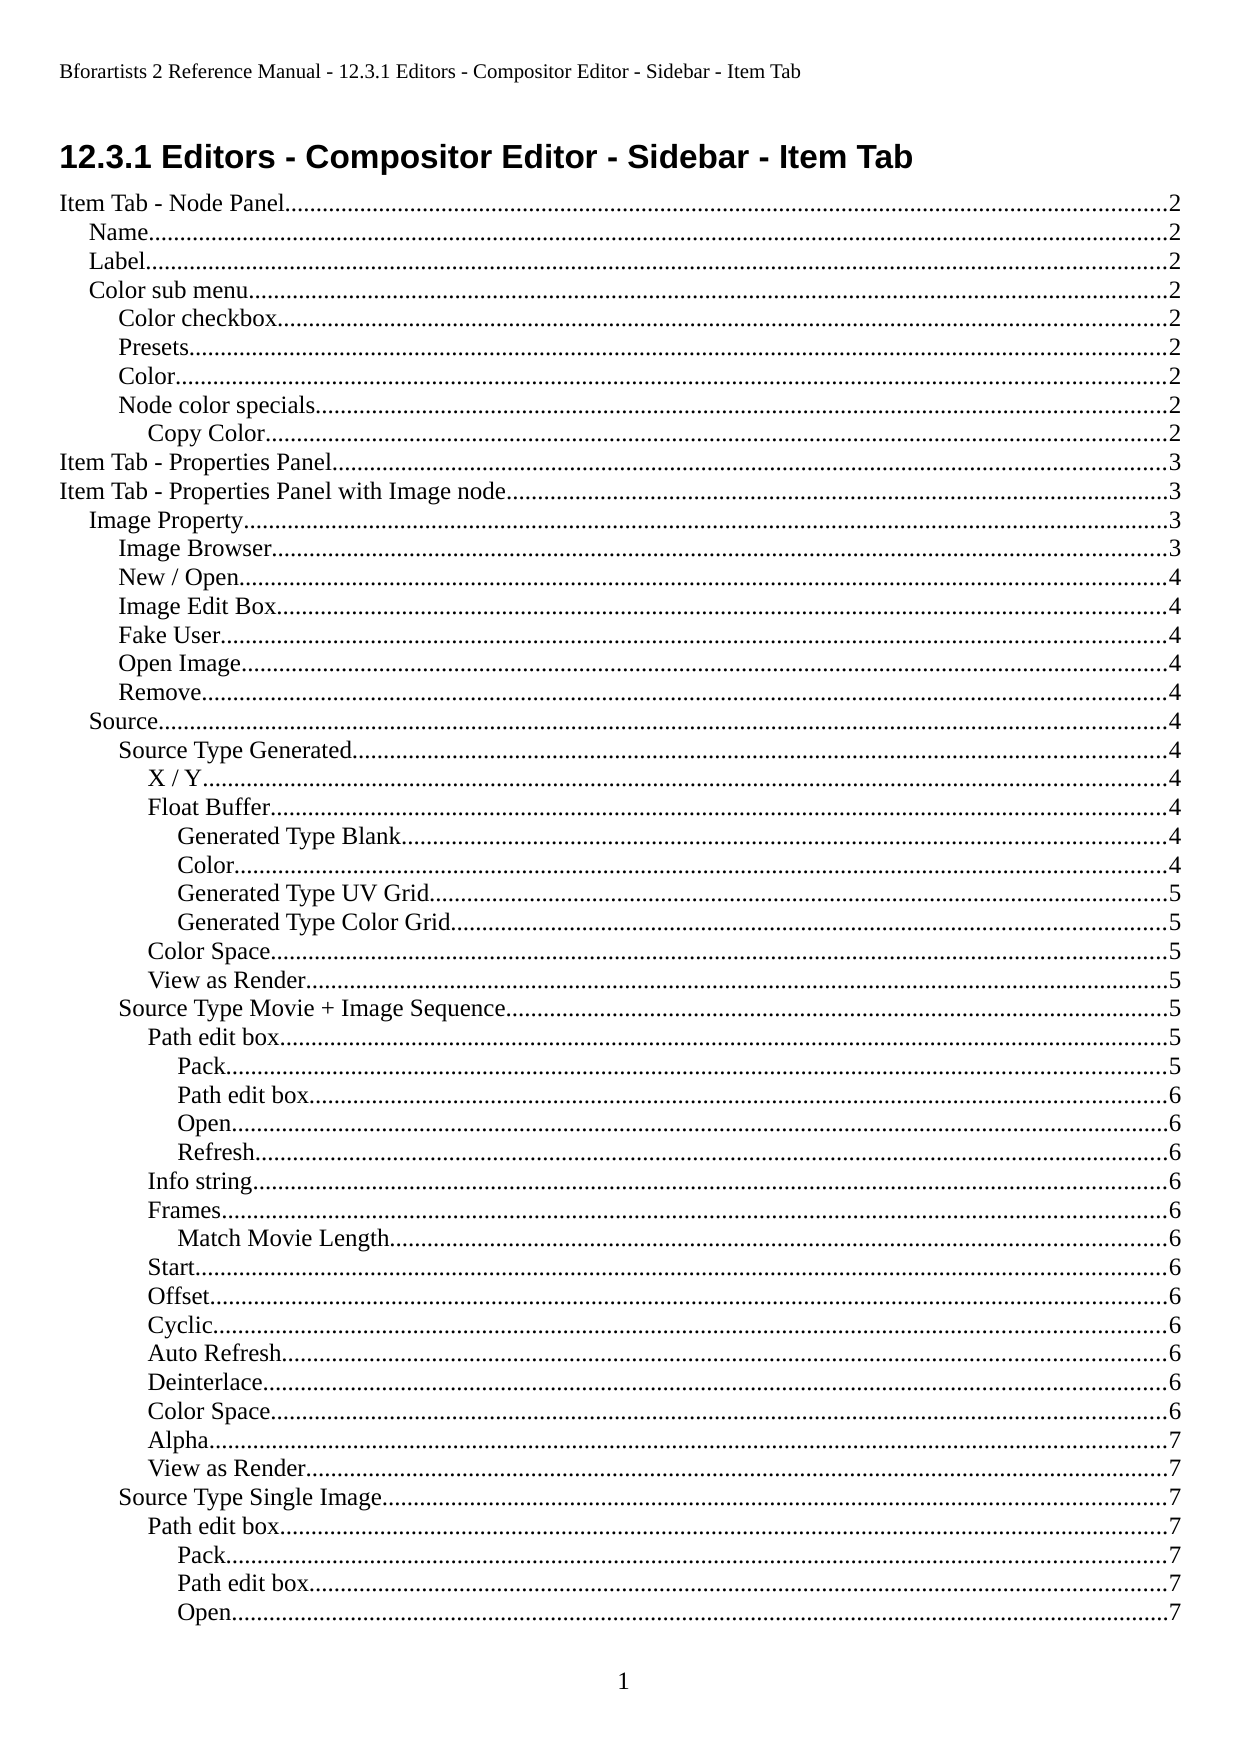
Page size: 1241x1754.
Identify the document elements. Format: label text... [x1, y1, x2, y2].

text Path edit box 5 [147, 1022, 1181, 1051]
text Presets 2 [118, 332, 1181, 361]
text Source Type Generated 4 [118, 735, 1181, 763]
text Item Tab - Node Panel 2 [59, 188, 1181, 217]
text Remove 4 [118, 677, 1181, 706]
text New / Open 4 [118, 562, 1181, 591]
text Path edit box 7 [177, 1568, 1181, 1597]
text Generated Type Blank 4 [177, 821, 1181, 850]
text View as Render 5 [147, 965, 1181, 993]
text Open 7 [177, 1597, 1181, 1626]
text Source 4 [88, 706, 1181, 735]
text Open 6 [177, 1108, 1181, 1137]
text Alpha 7 [147, 1425, 1181, 1453]
text Image Edit Box 4 [118, 591, 1181, 620]
text Color Space 5 [147, 936, 1181, 965]
text Image Property 3 [88, 505, 1181, 533]
text Color 2 [118, 361, 1181, 390]
text Pack 7 [177, 1540, 1181, 1568]
text Color Space 6 [147, 1396, 1181, 1425]
text Name 2 [88, 217, 1181, 246]
text Generated Type Color Grid 5 [177, 907, 1181, 936]
text Frames 6 [147, 1195, 1181, 1223]
text Item Tab - Properties Panel with Image node 3 [59, 476, 1181, 505]
text Item Tab - Properties Panel 3 [59, 447, 1181, 476]
text Source Type Movie + Image Sequence 5 [118, 993, 1181, 1022]
text Color checkbox 2 [118, 303, 1181, 332]
text Image Browser 3 [118, 533, 1181, 562]
text View as Render 7 [147, 1453, 1181, 1482]
text Generated Type UV Grid 5 [177, 878, 1181, 907]
text Path edit box 7 [147, 1511, 1181, 1540]
text Start 6 [147, 1252, 1181, 1281]
text Offset 6 [147, 1281, 1181, 1310]
text Fake User 4 [118, 620, 1181, 648]
text Cyclic 6 [147, 1310, 1181, 1338]
text Refresh 6 [177, 1137, 1181, 1166]
text Pack 5 [177, 1051, 1181, 1080]
text Auto Refresh 6 [147, 1338, 1181, 1367]
text Copy Color 2 [147, 418, 1181, 447]
text Path edit box 6 [177, 1080, 1181, 1108]
text X / Y 4 [147, 763, 1181, 792]
text Info string 6 [147, 1166, 1181, 1195]
text Source Type Single Image 7 [118, 1482, 1181, 1511]
text Deinterlace 6 [147, 1367, 1181, 1396]
text Label 2 [88, 246, 1181, 275]
text Color sub menu 2 [88, 275, 1181, 303]
text Float Buffer 4 [147, 792, 1181, 821]
text Node color specials 2 [118, 390, 1181, 418]
text Color 4 [177, 850, 1181, 878]
text Match Movie Length 6 [177, 1223, 1181, 1252]
text Open Image 4 [118, 648, 1181, 677]
subtitle 12.3.1 Editors - Compositor Editor - Sidebar - Item Tab [59, 138, 1181, 176]
